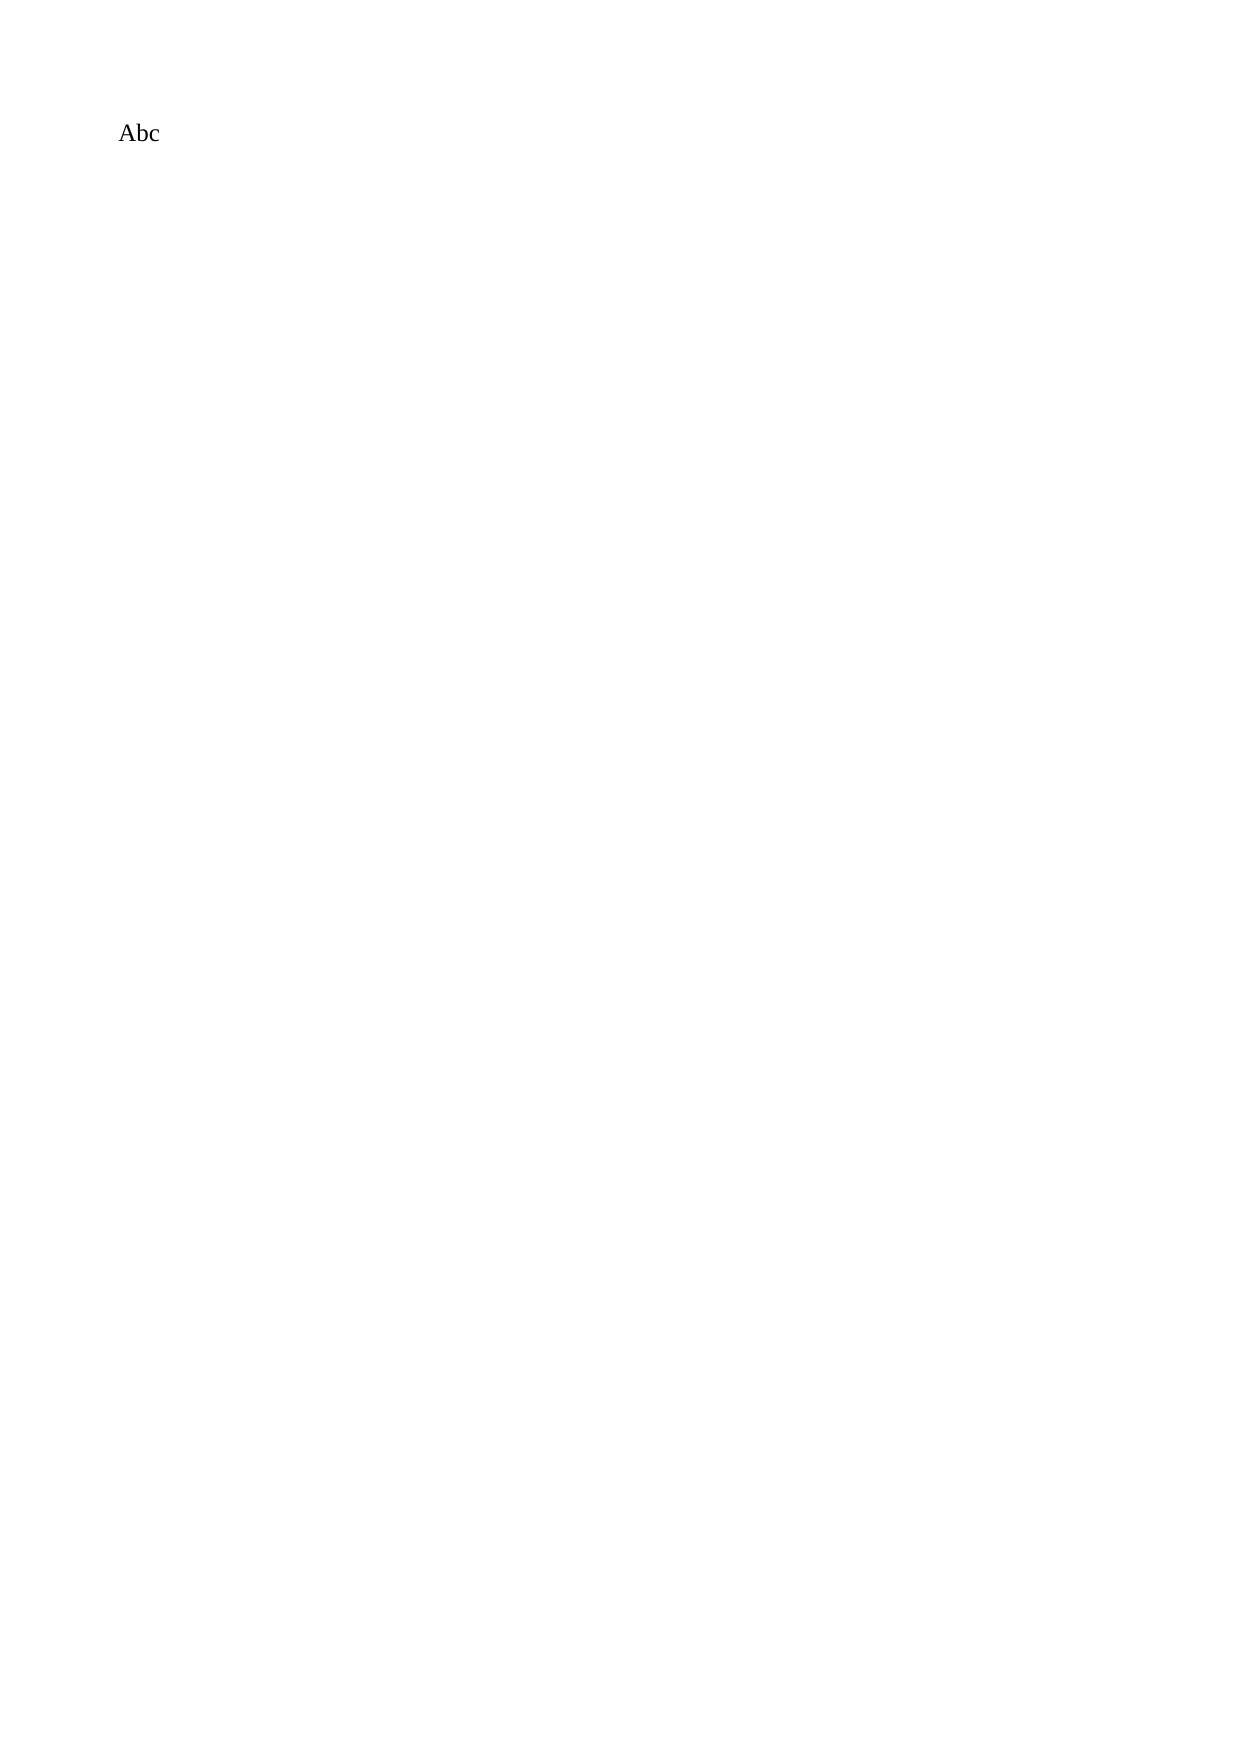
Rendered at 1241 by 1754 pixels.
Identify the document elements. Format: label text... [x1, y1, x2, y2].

text Abc [118, 118, 1122, 147]
